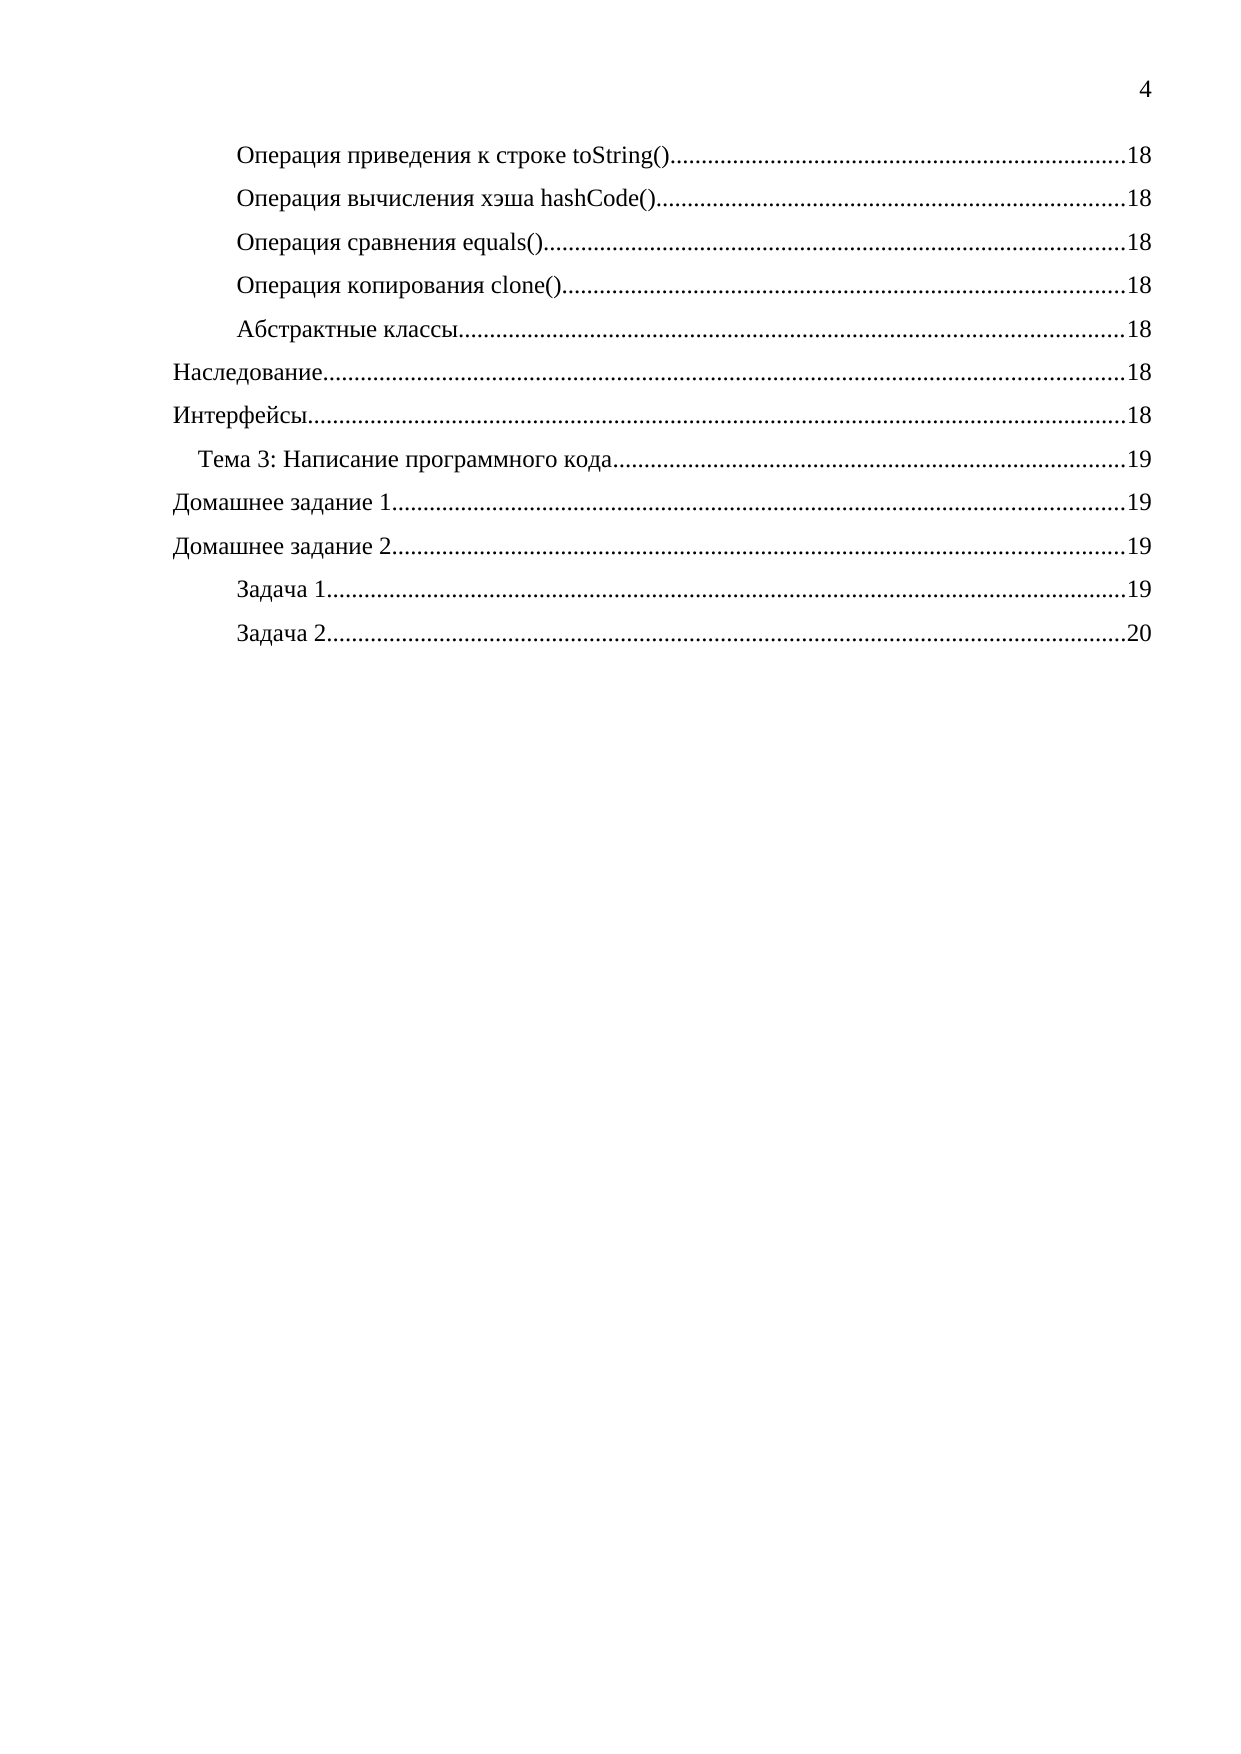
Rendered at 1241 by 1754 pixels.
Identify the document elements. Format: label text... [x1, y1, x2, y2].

text Абстрактные классы 18 [236, 314, 1152, 342]
text Операция копирования clone() 18 [236, 270, 1152, 299]
text Наследование 18 [173, 357, 1152, 386]
text Тема 3: Написание программного кода 19 [148, 444, 1152, 473]
text Операция вычисления хэша hashCode() 18 [236, 183, 1152, 212]
text Задача 2 20 [236, 618, 1152, 646]
text Домашнее задание 2 19 [173, 531, 1152, 559]
text Домашнее задание 1 19 [173, 487, 1152, 516]
text Интерфейсы 18 [173, 401, 1152, 429]
text Операция сравнения equals() 18 [236, 227, 1152, 256]
text Операция приведения к строке toString() 18 [236, 140, 1152, 169]
text Задача 1 19 [236, 574, 1152, 603]
